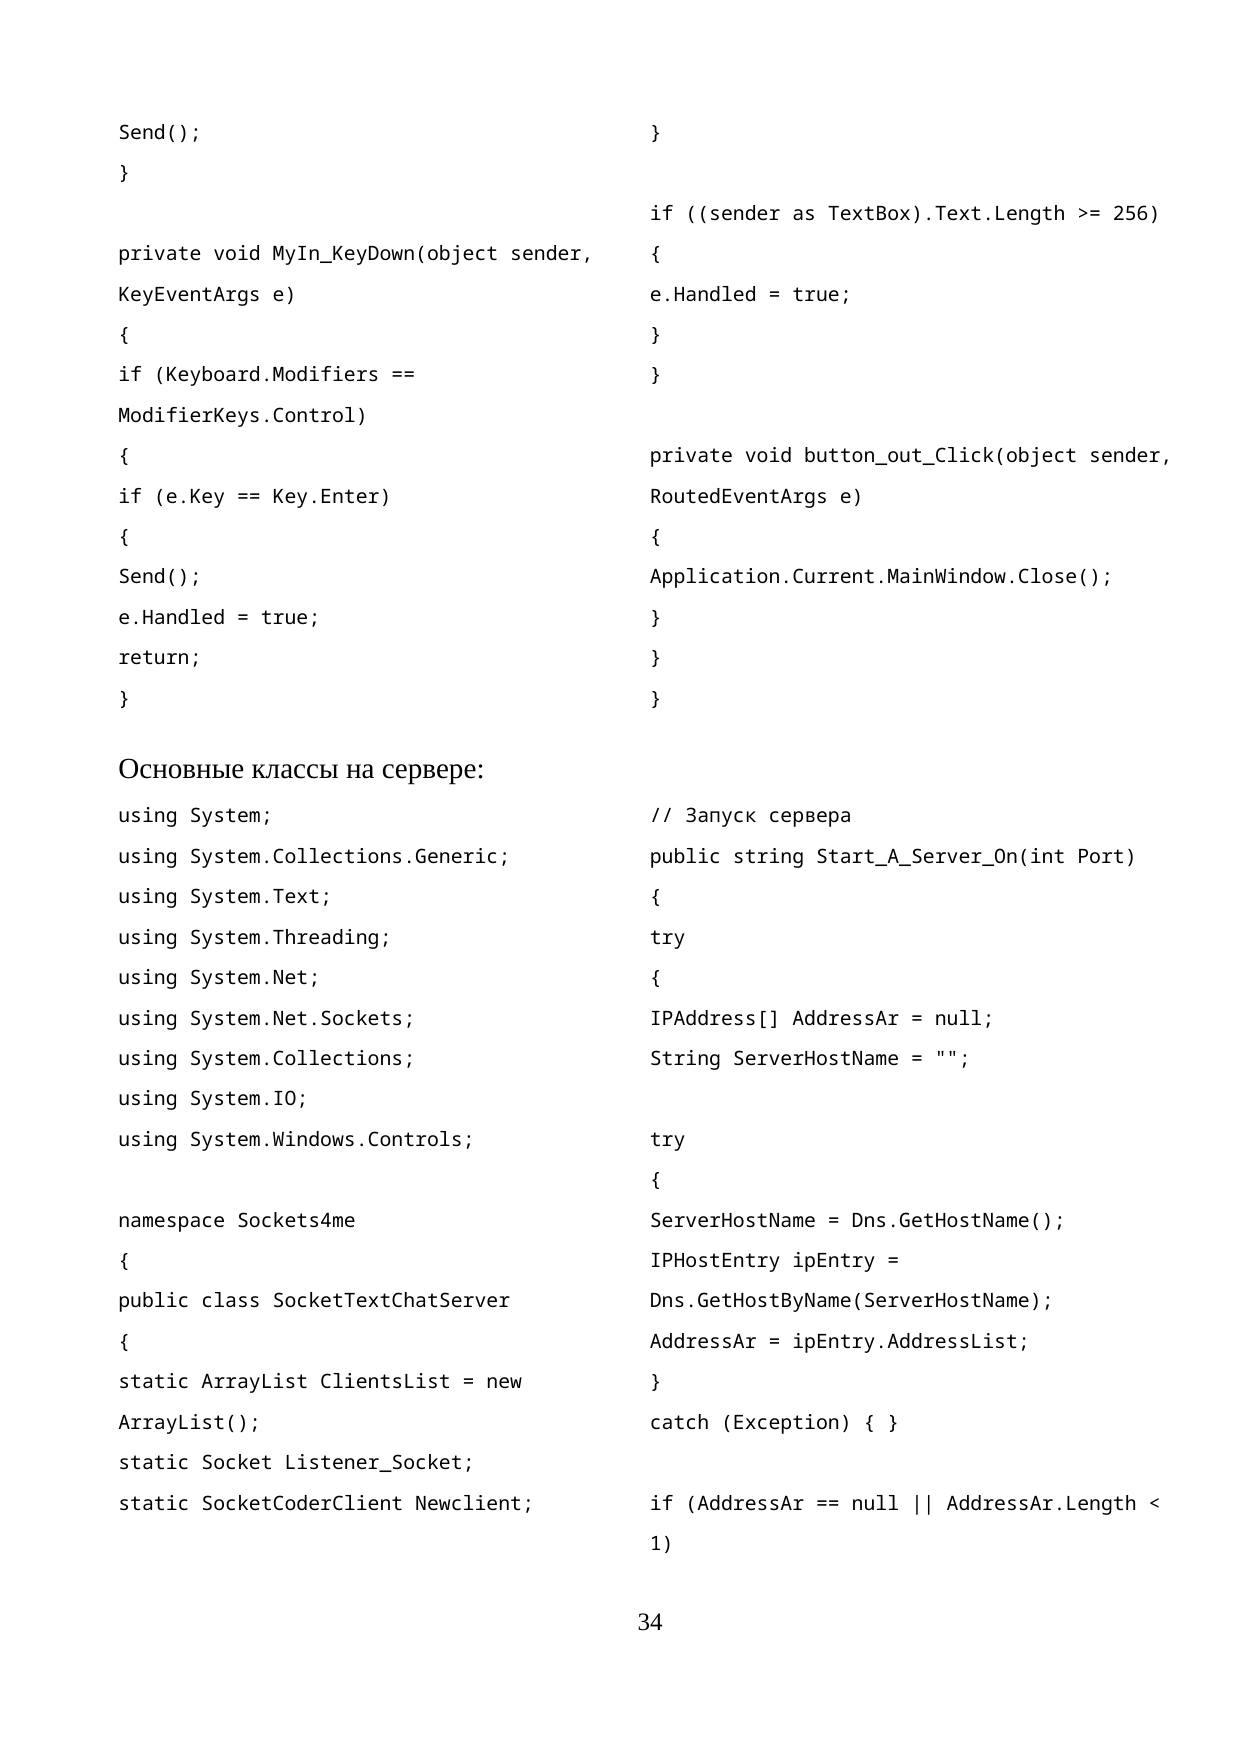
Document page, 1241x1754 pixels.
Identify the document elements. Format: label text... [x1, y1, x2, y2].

text Основные классы на сервере: [118, 751, 1181, 785]
text using System.Collections.Generic; [118, 842, 649, 869]
text if ((sender as TextBox).Text.Length >= 256) [649, 199, 1181, 226]
text using System.Text; [118, 882, 649, 909]
text e.Handled = true; [649, 280, 1181, 307]
text using System.Windows.Controls; [118, 1125, 649, 1152]
text if (Keyboard.Modifiers == ModifierKeys.Control) [118, 361, 649, 428]
text public string Start_A_Server_On(int Port) [649, 842, 1181, 869]
text { [118, 320, 649, 347]
text { [649, 239, 1181, 266]
text } [649, 684, 1181, 711]
text Application.Current.MainWindow.Close(); [649, 563, 1181, 590]
text } [649, 643, 1181, 671]
text { [118, 1246, 649, 1273]
text AddressAr = ipEntry.AddressList; [649, 1327, 1181, 1354]
text } [649, 603, 1181, 630]
text } [649, 1367, 1181, 1394]
text // Запуск сервера [649, 802, 1181, 829]
text using System; [118, 802, 649, 829]
text static Socket Listener_Socket; [118, 1448, 649, 1475]
text { [118, 1327, 649, 1354]
text { [649, 1165, 1181, 1192]
text using System.IO; [118, 1084, 649, 1112]
text { [118, 441, 649, 468]
text private void MyIn_KeyDown(object sender, KeyEventArgs e) [118, 239, 649, 307]
text if (e.Key == Key.Enter) [118, 482, 649, 509]
text namespace Sockets4me [118, 1206, 649, 1233]
text public class SocketTextChatServer [118, 1287, 649, 1314]
text ServerHostName = Dns.GetHostName(); [649, 1206, 1181, 1233]
text } [649, 320, 1181, 347]
text IPAddress[] AddressAr = null; [649, 1004, 1181, 1031]
text static ArrayList ClientsList = new ArrayList(); [118, 1367, 649, 1435]
text private void button_out_Click(object sender, RoutedEventArgs e) [649, 441, 1181, 509]
text } [649, 118, 1181, 145]
text { [118, 522, 649, 549]
text if (AddressAr == null || AddressAr.Length < 1) [649, 1489, 1181, 1556]
text try [649, 923, 1181, 950]
text using System.Collections; [118, 1044, 649, 1071]
text } [118, 684, 649, 711]
text { [649, 522, 1181, 549]
text using System.Net; [118, 963, 649, 990]
text String ServerHostName = ""; [649, 1044, 1181, 1071]
text using System.Net.Sockets; [118, 1004, 649, 1031]
text static SocketCoderClient Newclient; [118, 1489, 649, 1516]
text { [649, 882, 1181, 909]
text { [649, 963, 1181, 990]
text Send(); [118, 563, 649, 590]
text Send(); [118, 118, 649, 145]
text } [118, 158, 649, 186]
text IPHostEntry ipEntry = Dns.GetHostByName(ServerHostName); [649, 1246, 1181, 1314]
text catch (Exception) { } [649, 1408, 1181, 1435]
text e.Handled = true; [118, 603, 649, 630]
text return; [118, 643, 649, 671]
text using System.Threading; [118, 923, 649, 950]
text try [649, 1125, 1181, 1152]
text } [649, 361, 1181, 388]
